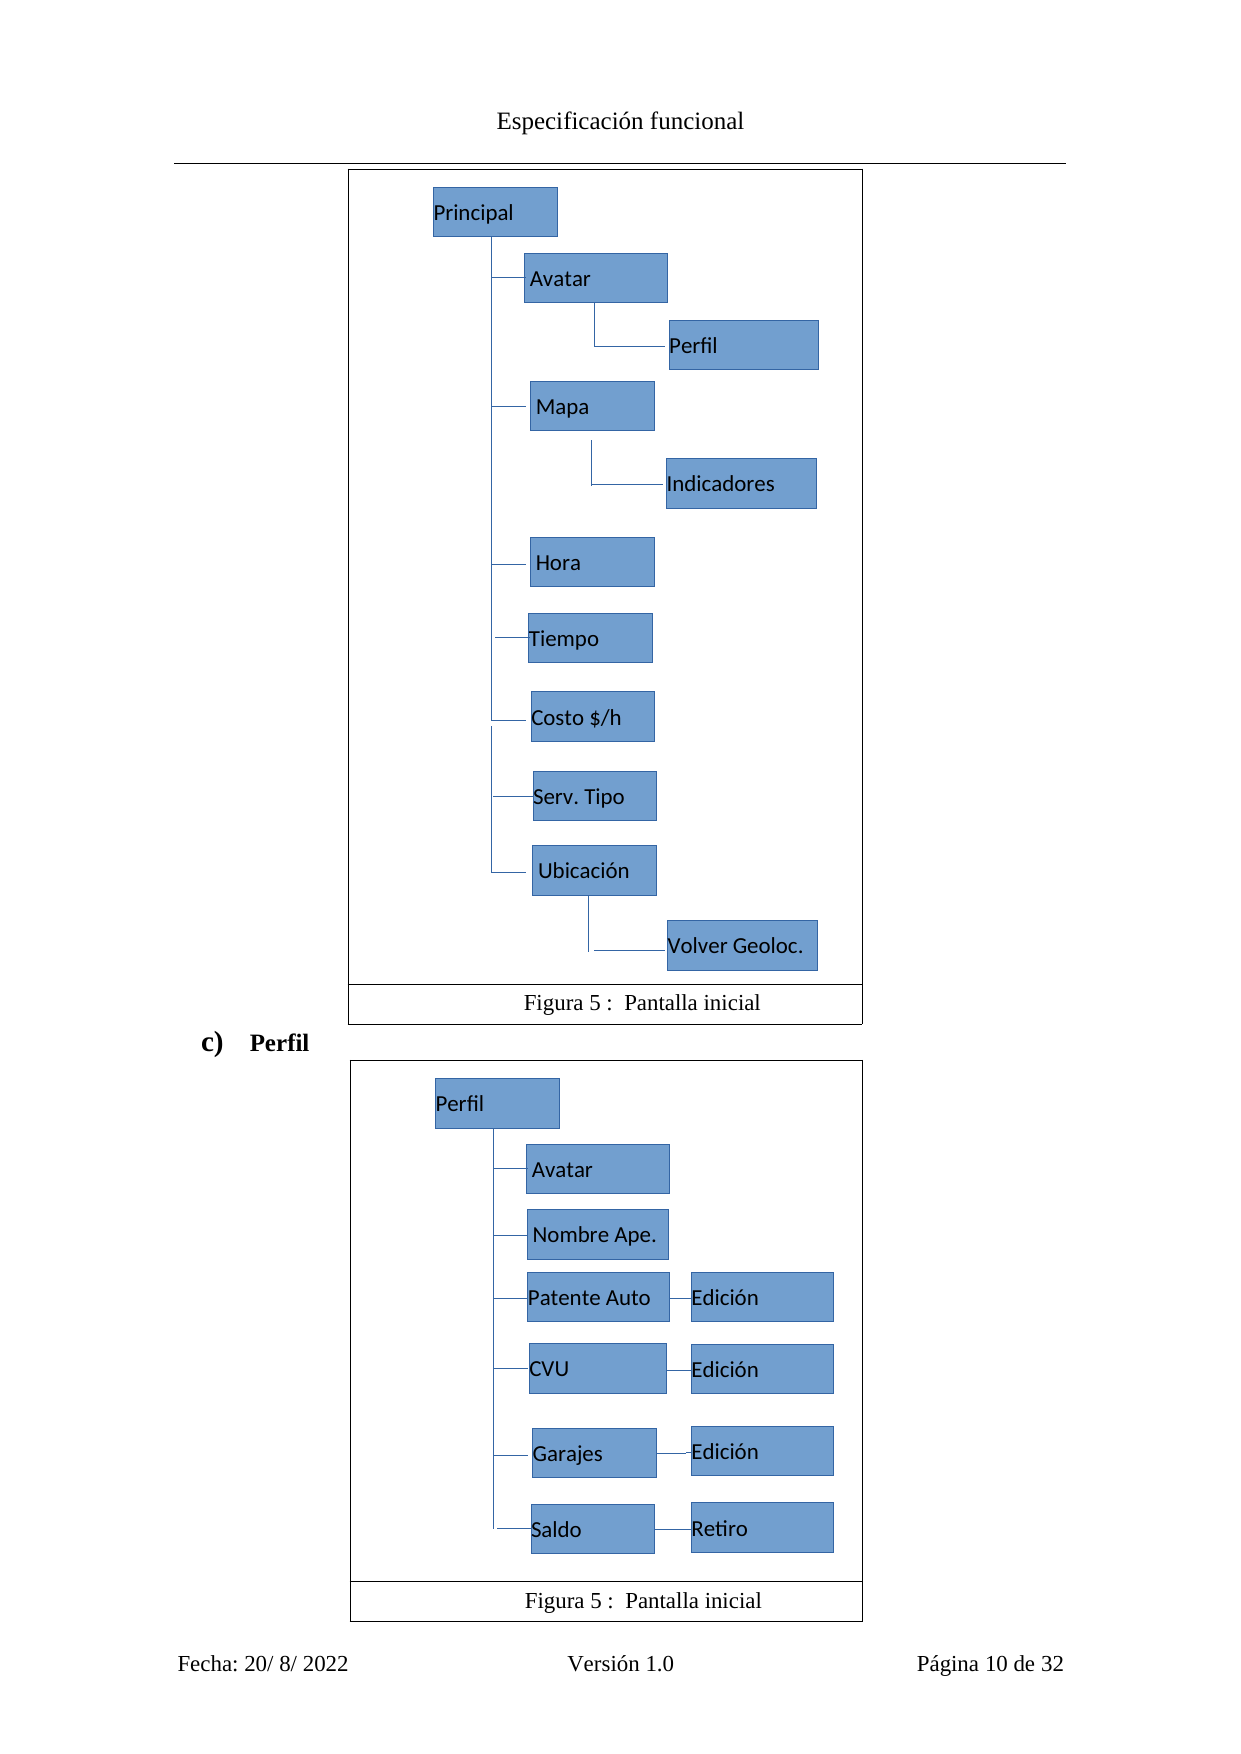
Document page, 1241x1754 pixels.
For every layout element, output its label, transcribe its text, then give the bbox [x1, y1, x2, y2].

table_cell Figura 5 : Pantalla inicial [349, 985, 862, 1024]
table_header [351, 1061, 862, 1581]
table_cell Figura 5 : Pantalla inicial [351, 1582, 862, 1621]
list Perfil [201, 1024, 1064, 1057]
table_header [349, 170, 862, 983]
